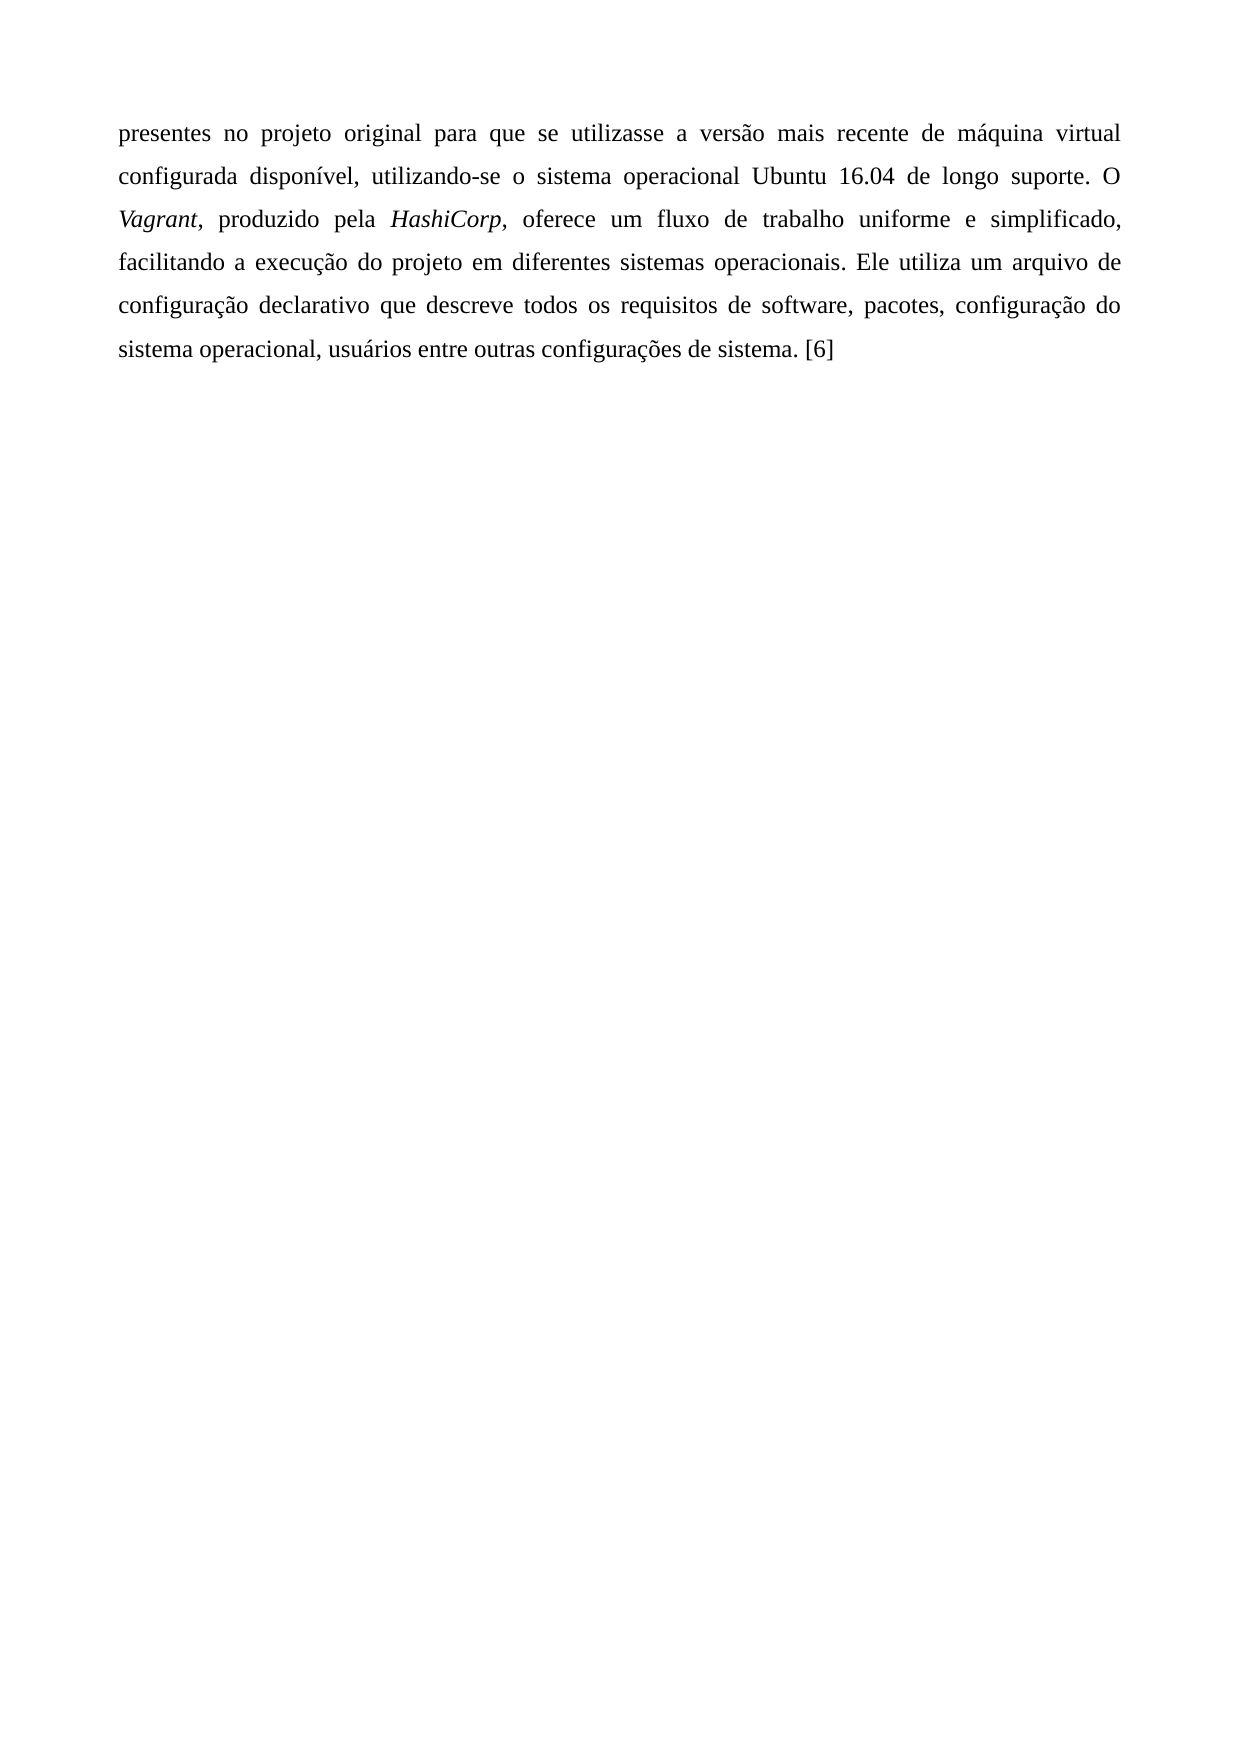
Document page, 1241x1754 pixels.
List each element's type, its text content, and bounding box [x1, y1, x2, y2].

text presentes no projeto original para que se utilizasse a versão mais recente de máquina virtual configurada disponível, utilizando-se o sistema operacional Ubuntu 16.04 de longo suporte. O Vagrant, produzido pela HashiCorp, oferece um fluxo de trabalho uniforme e simplificado, facilitando a execução do projeto em diferentes sistemas operacionais. Ele utiliza um arquivo de configuração declarativo que descreve todos os requisitos de software, pacotes, configuração do sistema operacional, usuários entre outras configurações de sistema. [6] [118, 118, 1122, 362]
